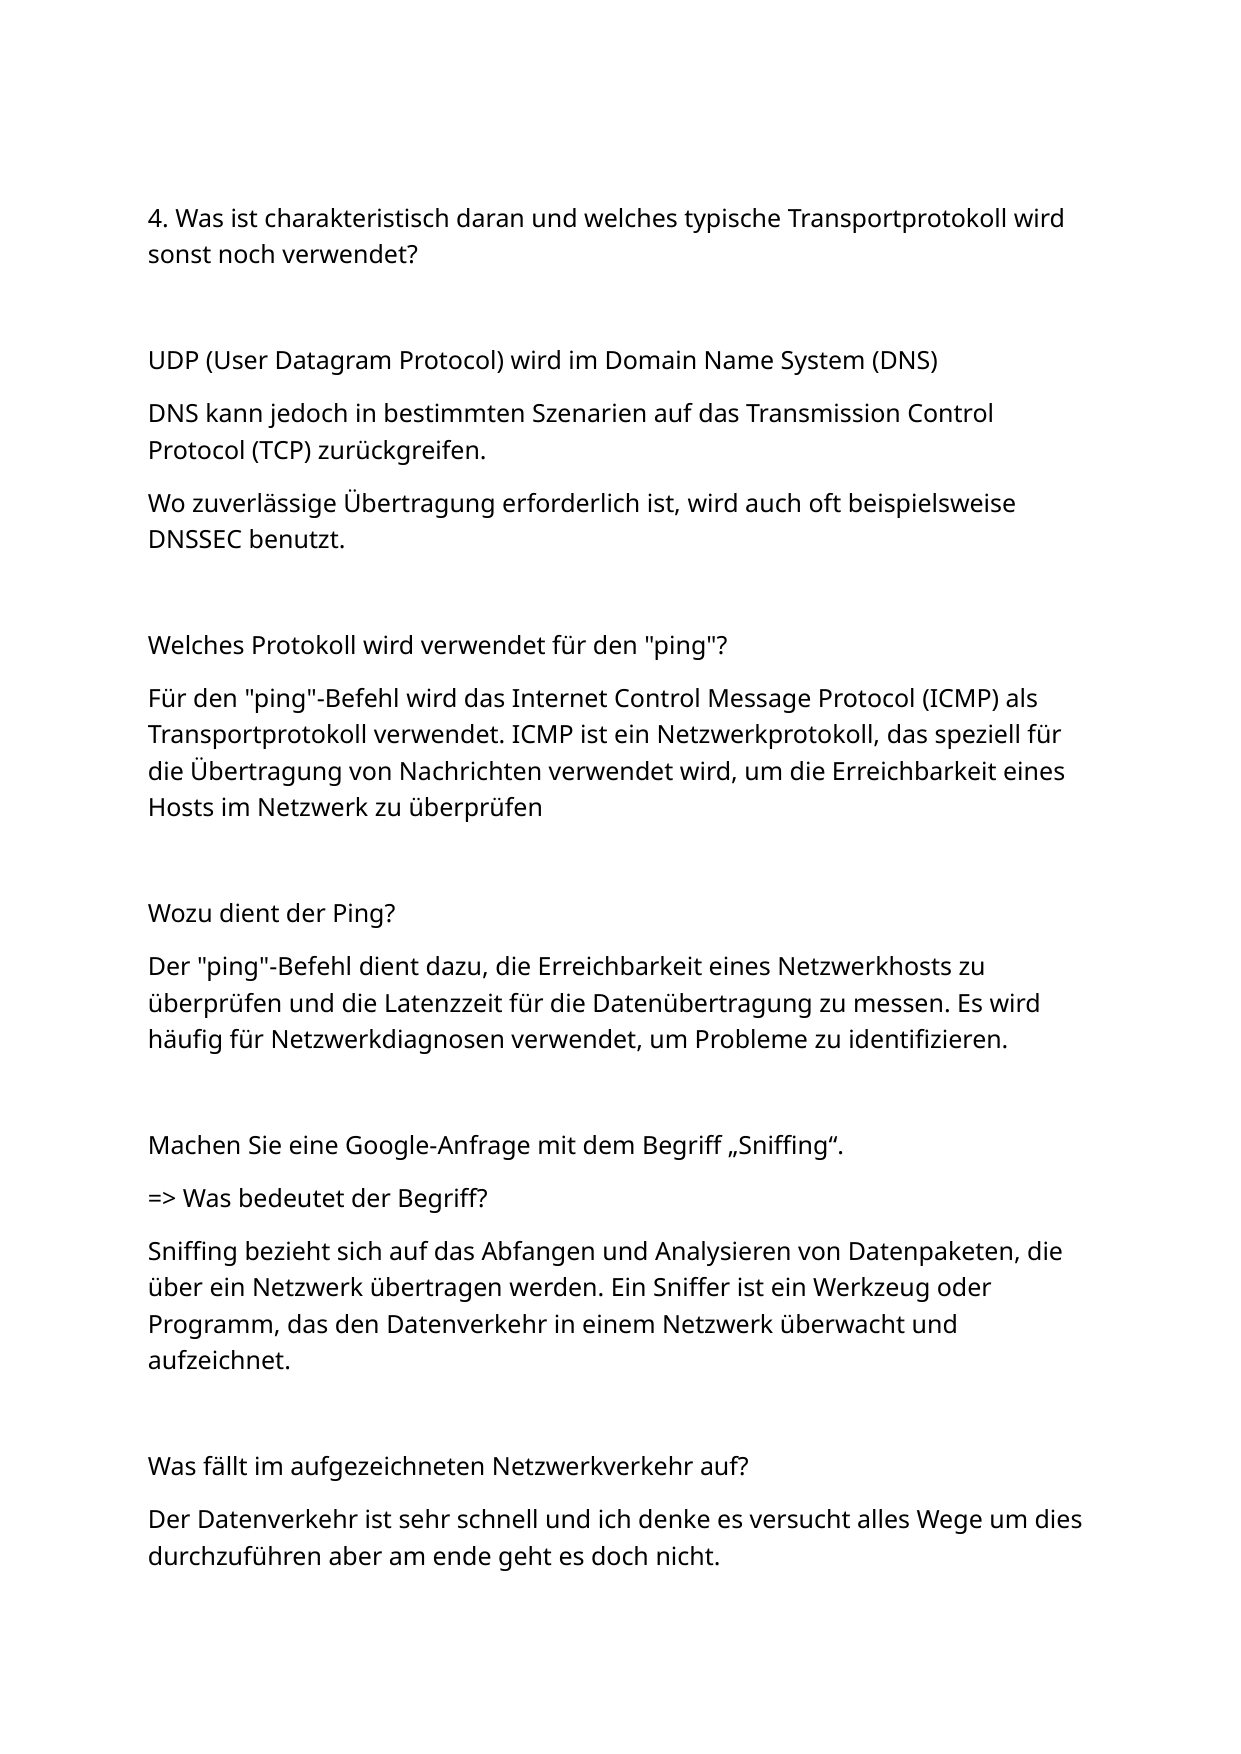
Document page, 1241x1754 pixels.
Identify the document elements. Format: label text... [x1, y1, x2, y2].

text Der "ping"-Befehl dient dazu, die Erreichbarkeit eines Netzwerkhosts zu überprüfen und die Latenzzeit für die Datenübertragung zu messen. Es wird häufig für Netzwerkdiagnosen verwendet, um Probleme zu identifizieren. [148, 949, 1093, 1056]
text Machen Sie eine Google-Anfrage mit dem Begriff „Sniffing“. [148, 1128, 1093, 1162]
text 4. Was ist charakteristisch daran und welches typische Transportprotokoll wird sonst noch verwendet? [148, 201, 1093, 271]
text Sniffing bezieht sich auf das Abfangen und Analysieren von Datenpaketen, die über ein Netzwerk übertragen werden. Ein Sniffer ist ein Werkzeug oder Programm, das den Datenverkehr in einem Netzwerk überwacht und aufzeichnet. [148, 1234, 1093, 1377]
text Was fällt im aufgezeichneten Netzwerkverkehr auf? [148, 1449, 1093, 1483]
text Wozu dient der Ping? [148, 896, 1093, 930]
text Welches Protokoll wird verwendet für den "ping"? [148, 628, 1093, 662]
text Der Datenverkehr ist sehr schnell und ich denke es versucht alles Wege um dies durchzuführen aber am ende geht es doch nicht. [148, 1502, 1093, 1572]
text Wo zuverlässige Übertragung erforderlich ist, wird auch oft beispielsweise DNSSEC benutzt. [148, 485, 1093, 556]
text => Was bedeutet der Begriff? [148, 1181, 1093, 1215]
text UDP (User Datagram Protocol) wird im Domain Name System (DNS) [148, 343, 1093, 377]
text DNS kann jedoch in bestimmten Szenarien auf das Transmission Control Protocol (TCP) zurückgreifen. [148, 396, 1093, 466]
text Für den "ping"-Befehl wird das Internet Control Message Protocol (ICMP) als Transportprotokoll verwendet. ICMP ist ein Netzwerkprotokoll, das speziell für die Übertragung von Nachrichten verwendet wird, um die Erreichbarkeit eines Hosts im Netzwerk zu überprüfen [148, 681, 1093, 824]
